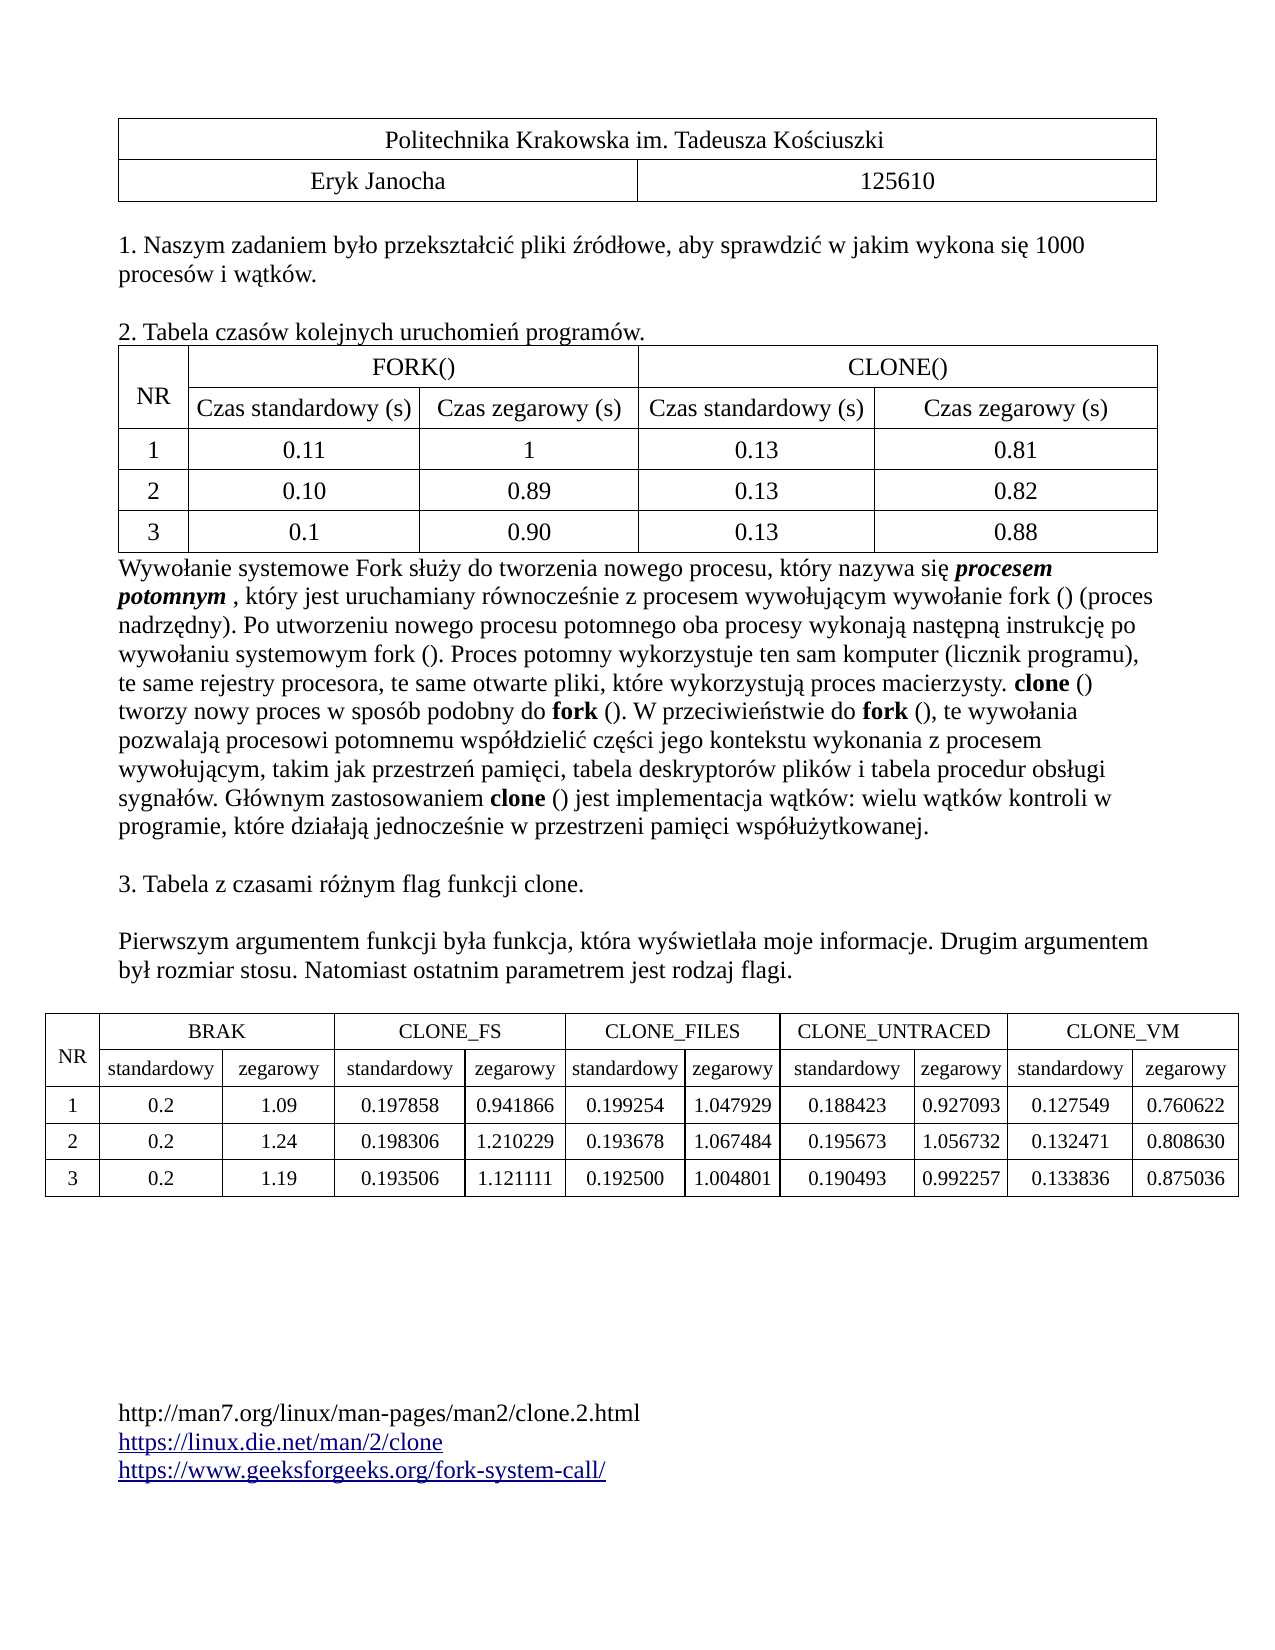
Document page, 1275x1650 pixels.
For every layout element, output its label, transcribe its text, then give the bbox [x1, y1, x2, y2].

text Wywołanie systemowe Fork służy do tworzenia nowego procesu, który nazywa się procesem potomnym , który jest uruchamiany równocześnie z procesem wywołującym wywołanie fork () (proces nadrzędny). Po utworzeniu nowego procesu potomnego oba procesy wykonają następną instrukcję po wywołaniu systemowym fork (). Proces potomny wykorzystuje ten sam komputer (licznik programu), te same rejestry procesora, te same otwarte pliki, które wykorzystują proces macierzysty. clone () tworzy nowy proces w sposób podobny do fork (). W przeciwieństwie do fork (), te wywołania pozwalają procesowi potomnemu współdzielić części jego kontekstu wykonania z procesem wywołującym, takim jak przestrzeń pamięci, tabela deskryptorów plików i tabela procedur obsługi sygnałów. Głównym zastosowaniem clone () jest implementacja wątków: wielu wątków kontroli w programie, które działają jednocześnie w przestrzeni pamięci współużytkowanej. [118, 553, 1157, 840]
table_header NR [46, 1014, 99, 1086]
table_cell 0.13 [639, 429, 874, 469]
table_header NR [119, 346, 188, 428]
table_cell 1.004801 [686, 1160, 779, 1196]
table_cell Czas standardowy (s) [639, 388, 874, 428]
table_cell 0.2 [100, 1124, 222, 1159]
table_cell 1.067484 [686, 1124, 779, 1159]
table_cell zegarowy [1133, 1050, 1238, 1086]
table_cell 0.941866 [466, 1087, 565, 1122]
table_cell zegarowy [686, 1050, 779, 1086]
table_cell 1 [46, 1087, 99, 1122]
table_header CLONE_FILES [566, 1014, 779, 1049]
text https://linux.die.net/man/2/clone [118, 1427, 1157, 1455]
table_cell standardowy [100, 1050, 222, 1086]
table_cell 3 [119, 511, 188, 552]
table_cell 0.2 [100, 1160, 222, 1196]
table_cell 2 [119, 470, 188, 510]
table_cell 0.193506 [335, 1160, 464, 1196]
table_cell 1.09 [223, 1087, 334, 1122]
table_cell Eryk Janocha [119, 160, 637, 201]
table_cell 0.193678 [566, 1124, 684, 1159]
table_header Politechnika Krakowska im. Tadeusza Kościuszki [119, 119, 1156, 159]
table_cell 0.13 [639, 511, 874, 552]
table_cell 0.992257 [915, 1160, 1007, 1196]
table_cell standardowy [566, 1050, 684, 1086]
text 2. Tabela czasów kolejnych uruchomień programów. [118, 317, 1157, 345]
table_cell Czas zegarowy (s) [420, 388, 638, 428]
table_cell 0.188423 [781, 1087, 914, 1122]
table_cell standardowy [1008, 1050, 1132, 1086]
table_header BRAK [100, 1014, 334, 1049]
table_cell 0.127549 [1008, 1087, 1132, 1122]
table_cell 0.199254 [566, 1087, 684, 1122]
table_cell 0.90 [420, 511, 638, 552]
table_cell Czas zegarowy (s) [875, 388, 1157, 428]
table_cell 0.13 [639, 470, 874, 510]
table_cell 3 [46, 1160, 99, 1196]
table_cell Czas standardowy (s) [189, 388, 419, 428]
table_cell 0.808630 [1133, 1124, 1238, 1159]
table_cell 0.11 [189, 429, 419, 469]
table_cell 1 [119, 429, 188, 469]
table_cell standardowy [781, 1050, 914, 1086]
table_cell 0.132471 [1008, 1124, 1132, 1159]
table_cell 1.210229 [466, 1124, 565, 1159]
table_header CLONE_UNTRACED [781, 1014, 1007, 1049]
table_header CLONE_FS [335, 1014, 565, 1049]
table_cell 0.10 [189, 470, 419, 510]
table_cell 2 [46, 1124, 99, 1159]
table_cell 0.1 [189, 511, 419, 552]
table_cell 0.133836 [1008, 1160, 1132, 1196]
table_cell 0.89 [420, 470, 638, 510]
text http://man7.org/linux/man-pages/man2/clone.2.html [118, 1398, 1157, 1427]
text Pierwszym argumentem funkcji była funkcja, która wyświetlała moje informacje. Drugim argumentem był rozmiar stosu. Natomiast ostatnim parametrem jest rodzaj flagi. [118, 926, 1157, 984]
table_cell 0.198306 [335, 1124, 464, 1159]
table_header FORK() [189, 346, 638, 387]
table_cell 0.190493 [781, 1160, 914, 1196]
table_cell 0.192500 [566, 1160, 684, 1196]
table_cell 0.197858 [335, 1087, 464, 1122]
table_cell 0.195673 [781, 1124, 914, 1159]
table_cell 1 [420, 429, 638, 469]
table_header CLONE_VM [1008, 1014, 1238, 1049]
table_cell zegarowy [915, 1050, 1007, 1086]
table_cell 0.88 [875, 511, 1157, 552]
text https://www.geeksforgeeks.org/fork-system-call/ [118, 1455, 1157, 1484]
table_cell 125610 [638, 160, 1156, 201]
table_cell 0.875036 [1133, 1160, 1238, 1196]
table_cell 0.2 [100, 1087, 222, 1122]
table_cell 1.19 [223, 1160, 334, 1196]
text 1. Naszym zadaniem było przekształcić pliki źródłowe, aby sprawdzić w jakim wykona się 1000 procesów i wątków. [118, 230, 1157, 288]
table_cell 1.24 [223, 1124, 334, 1159]
table_cell 1.047929 [686, 1087, 779, 1122]
table_cell 0.81 [875, 429, 1157, 469]
table_cell 1.121111 [466, 1160, 565, 1196]
table_cell 0.760622 [1133, 1087, 1238, 1122]
table_cell zegarowy [466, 1050, 565, 1086]
table_header CLONE() [639, 346, 1157, 387]
table_cell 1.056732 [915, 1124, 1007, 1159]
table_cell standardowy [335, 1050, 464, 1086]
table_cell 0.82 [875, 470, 1157, 510]
table_cell 0.927093 [915, 1087, 1007, 1122]
text 3. Tabela z czasami różnym flag funkcji clone. [118, 869, 1157, 898]
table_cell zegarowy [223, 1050, 334, 1086]
